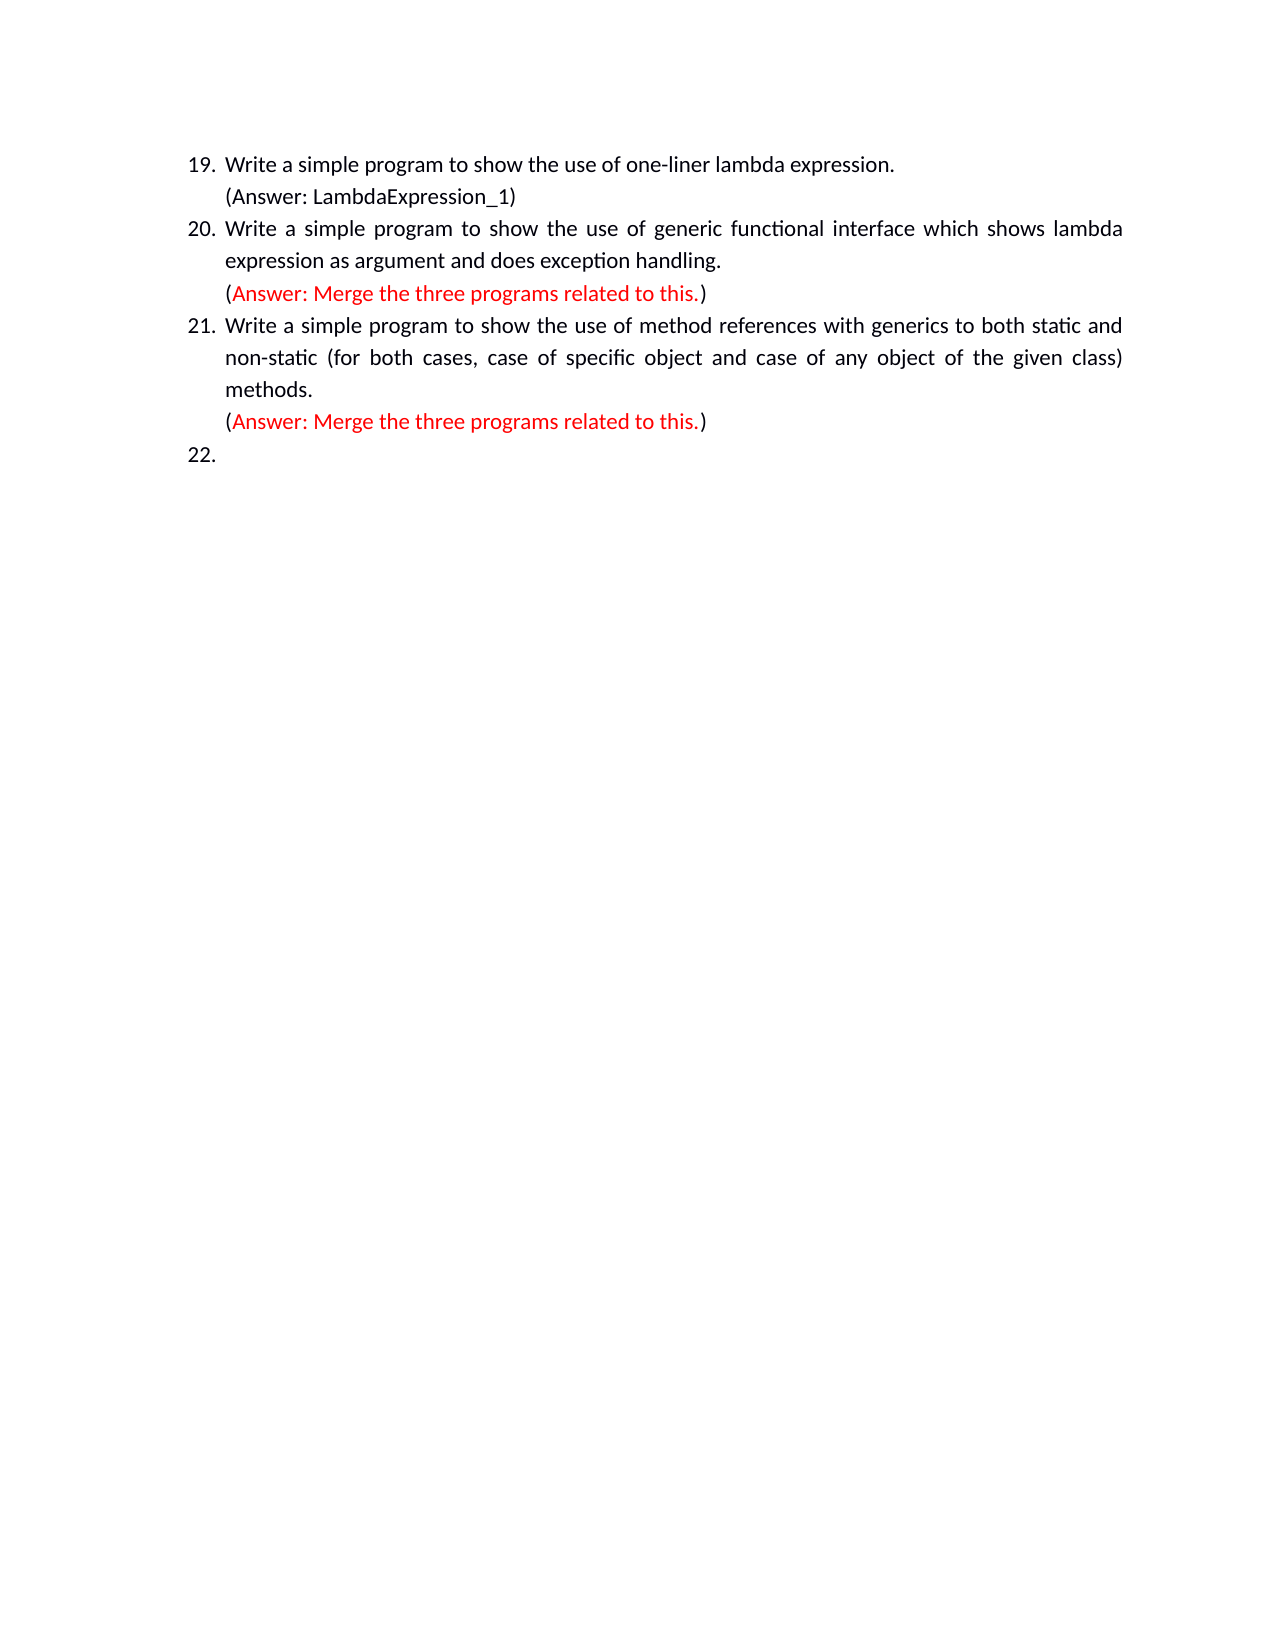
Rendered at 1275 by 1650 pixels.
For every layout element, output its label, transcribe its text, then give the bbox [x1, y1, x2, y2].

list (Answer: LambdaExpression_1) [187, 182, 1125, 210]
list Write a simple program to show the use of one-liner lambda expression. [187, 150, 1125, 178]
list Write a simple program to show the use of generic functional interface which shows lambda expression as argument and does exception handling. [187, 214, 1125, 274]
list Write a simple program to show the use of method references with generics to both static and non-static (for both cases, case of specific object and case of any object of the given class) methods. [187, 311, 1125, 403]
list (Answer: Merge the three programs related to this.) [187, 407, 1125, 436]
list (Answer: Merge the three programs related to this.) [187, 279, 1125, 307]
